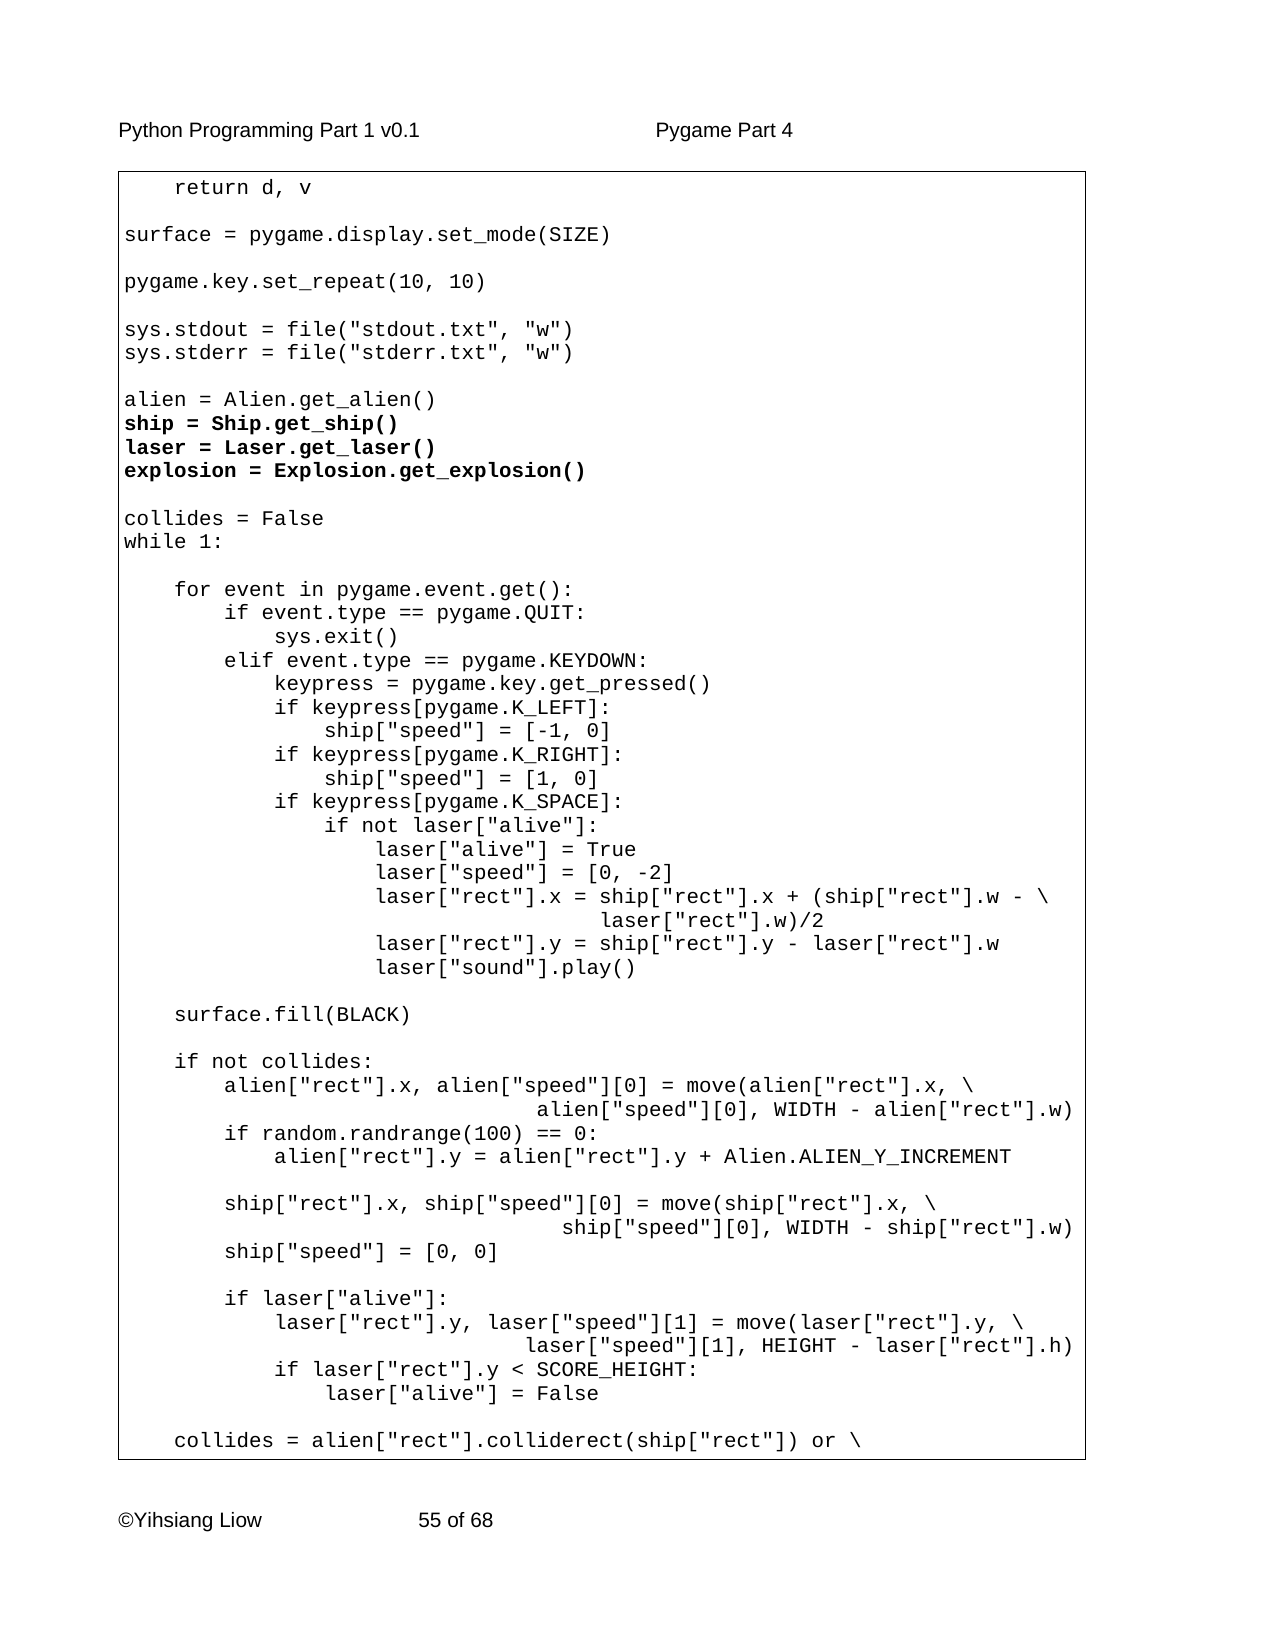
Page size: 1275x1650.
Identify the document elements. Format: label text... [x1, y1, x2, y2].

table_header return d, v surface = pygame.display.set_mode(SIZE) pygame.key.set_repeat(10, 10) sys.stdout = file("stdout.txt", "w") sys.stderr = file("stderr.txt", "w") alien = Alien.get_alien() ship = Ship.get_ship() laser = Laser.get_laser() explosion = Explosion.get_explosion() collides = False while 1: for event in pygame.event.get(): if event.type == pygame.QUIT: sys.exit() elif event.type == pygame.KEYDOWN: keypress = pygame.key.get_pressed() if keypress[pygame.K_LEFT]: ship["speed"] = [-1, 0] if keypress[pygame.K_RIGHT]: ship["speed"] = [1, 0] if keypress[pygame.K_SPACE]: if not laser["alive"]: laser["alive"] = True laser["speed"] = [0, -2] laser["rect"].x = ship["rect"].x + (ship["rect"].w - \ laser["rect"].w)/2 laser["rect"].y = ship["rect"].y - laser["rect"].w laser["sound"].play() surface.fill(BLACK) if not collides: alien["rect"].x, alien["speed"][0] = move(alien["rect"].x, \ alien["speed"][0], WIDTH - alien["rect"].w) if random.randrange(100) == 0: alien["rect"].y = alien["rect"].y + Alien.ALIEN_Y_INCREMENT ship["rect"].x, ship["speed"][0] = move(ship["rect"].x, \ ship["speed"][0], WIDTH - ship["rect"].w) ship["speed"] = [0, 0] if laser["alive"]: laser["rect"].y, laser["speed"][1] = move(laser["rect"].y, \ laser["speed"][1], HEIGHT - laser["rect"].h) if laser["rect"].y < SCORE_HEIGHT: laser["alive"] = False collides = alien["rect"].colliderect(ship["rect"]) or \ [119, 172, 1085, 1459]
